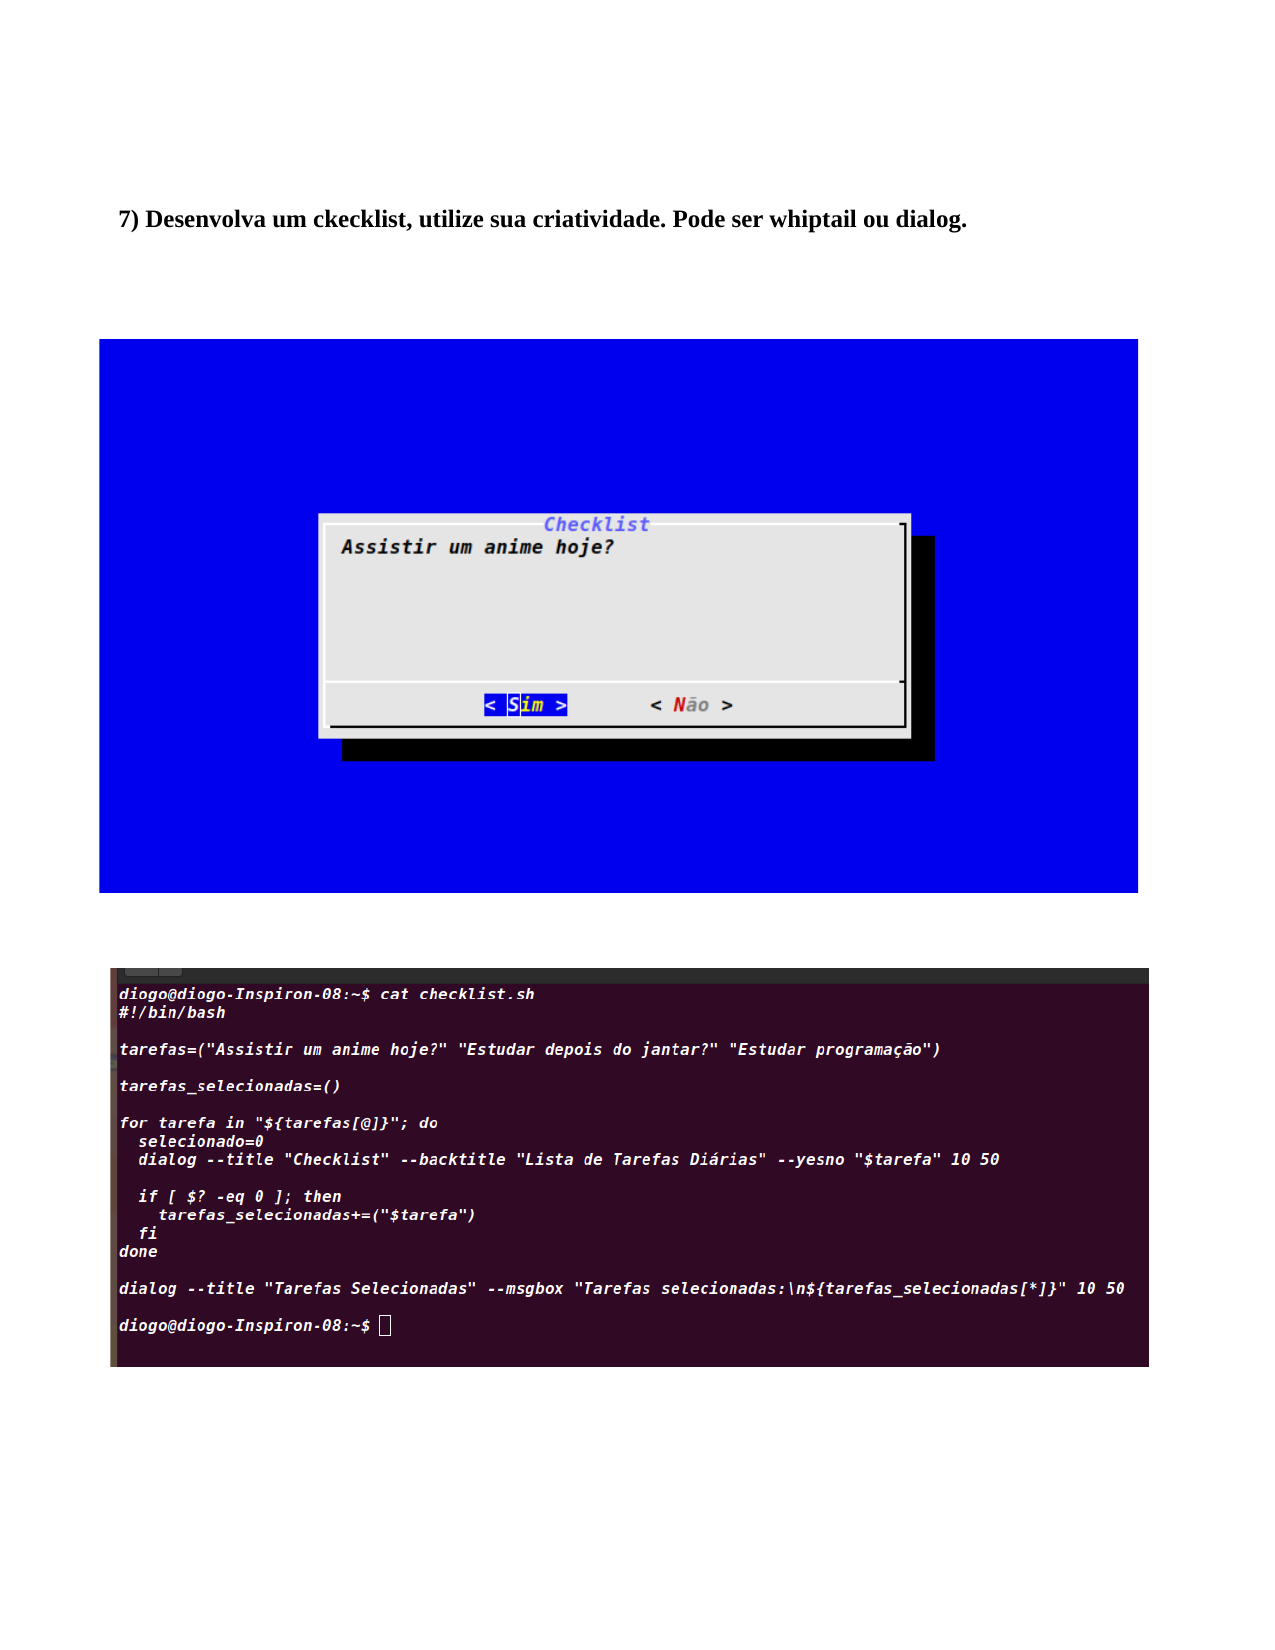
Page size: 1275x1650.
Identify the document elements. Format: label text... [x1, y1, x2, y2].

picture [99, 339, 1139, 893]
picture [110, 968, 1149, 1367]
text 7) Desenvolva um ckecklist, utilize sua criatividade. Pode ser whiptail ou dialog. [118, 204, 1157, 233]
